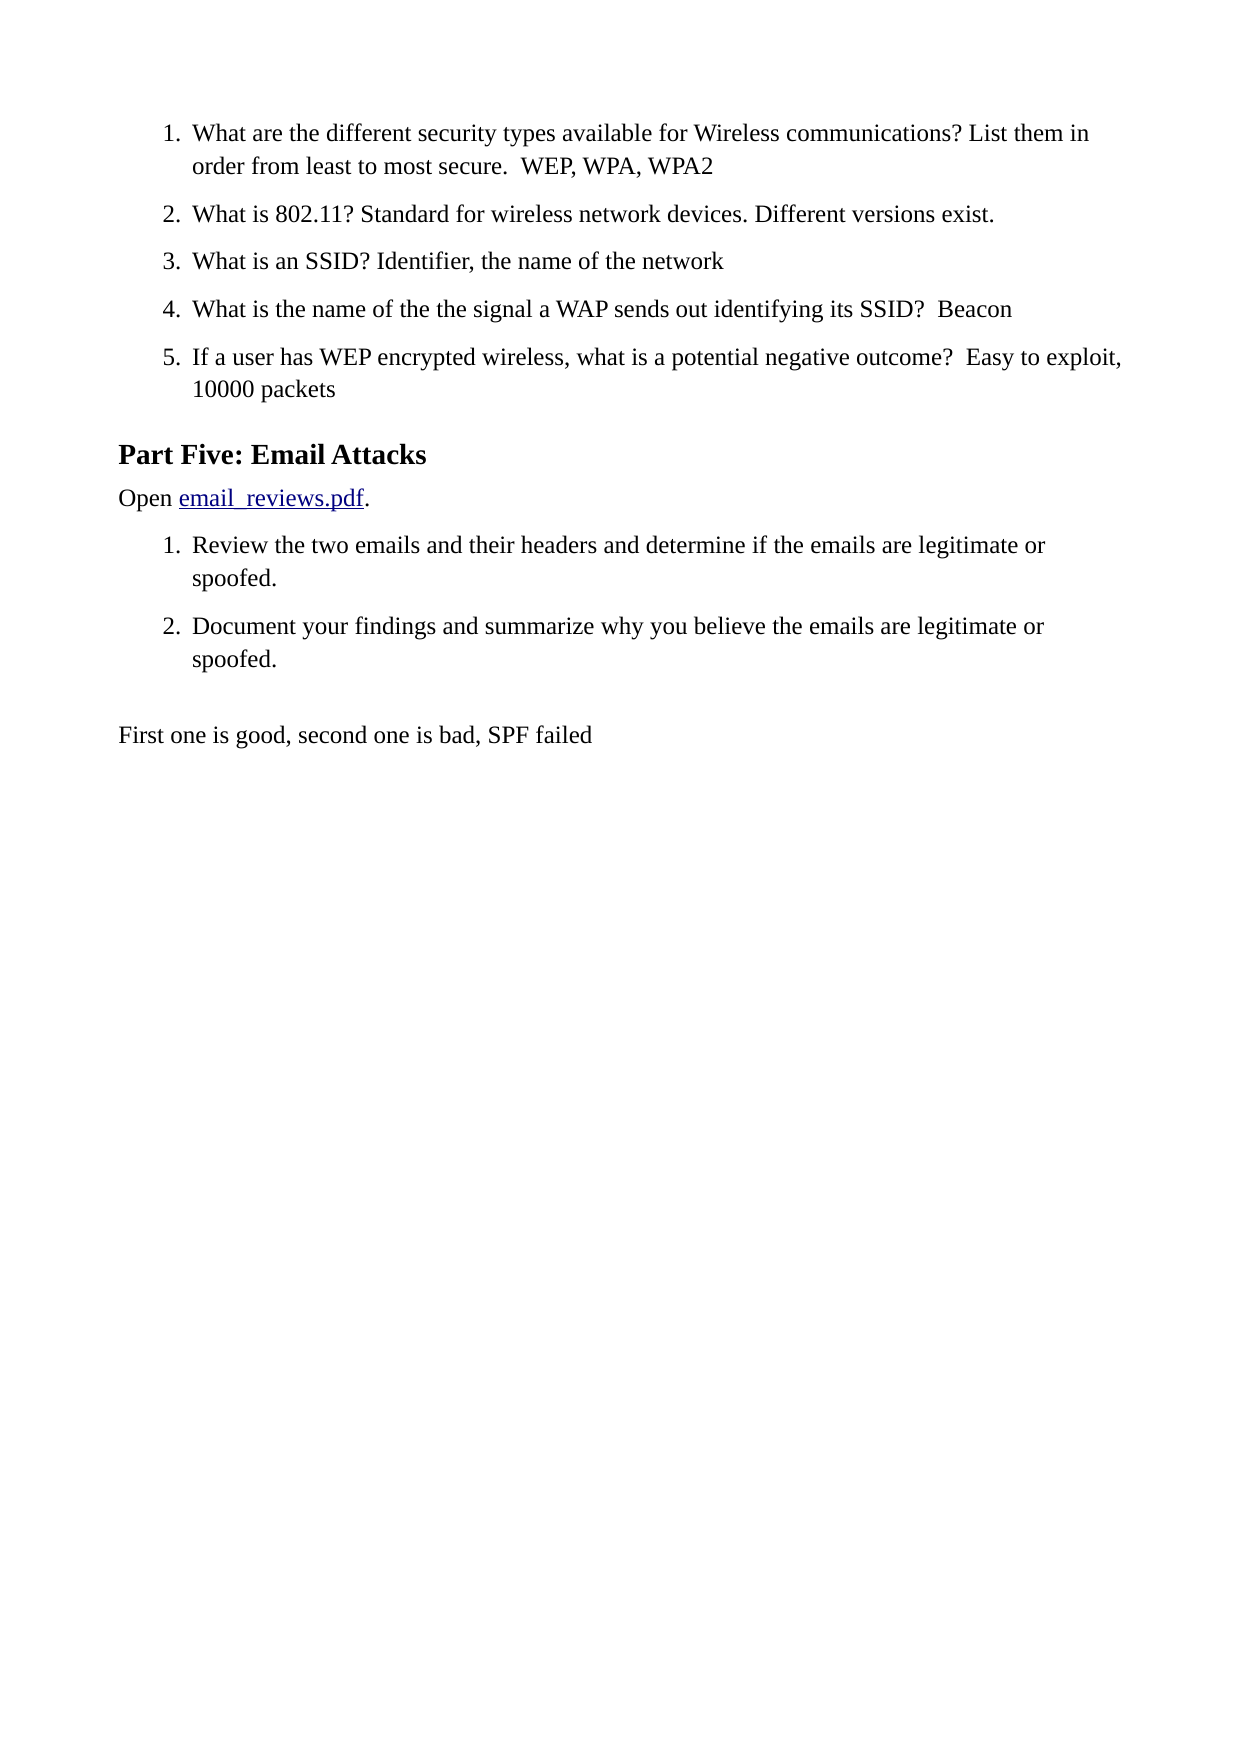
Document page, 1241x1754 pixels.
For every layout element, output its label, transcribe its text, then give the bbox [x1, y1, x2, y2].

list What is the name of the the signal a WAP sends out identifying its SSID? Beacon [162, 294, 1122, 323]
list What is 802.11? Standard for wireless network devices. Different versions exist. [162, 199, 1122, 227]
list What are the different security types available for Wireless communications? List them in order from least to most secure. WEP, WPA, WPA2 [162, 118, 1122, 180]
list If a user has WEP encrypted wireless, what is a potential negative outcome? Easy to exploit, 10000 packets [162, 342, 1122, 403]
text Open email_reviews.pdf. [118, 483, 1122, 512]
list Document your findings and summarize why you believe the emails are legitimate or spoofed. [162, 611, 1122, 673]
list Review the two emails and their headers and determine if the emails are legitimate or spoofed. [162, 530, 1122, 592]
list What is an SSID? Identifier, the name of the network [162, 246, 1122, 275]
subtitle Part Five: Email Attacks [118, 437, 1122, 470]
text First one is good, second one is bad, SPF failed [118, 720, 1122, 749]
